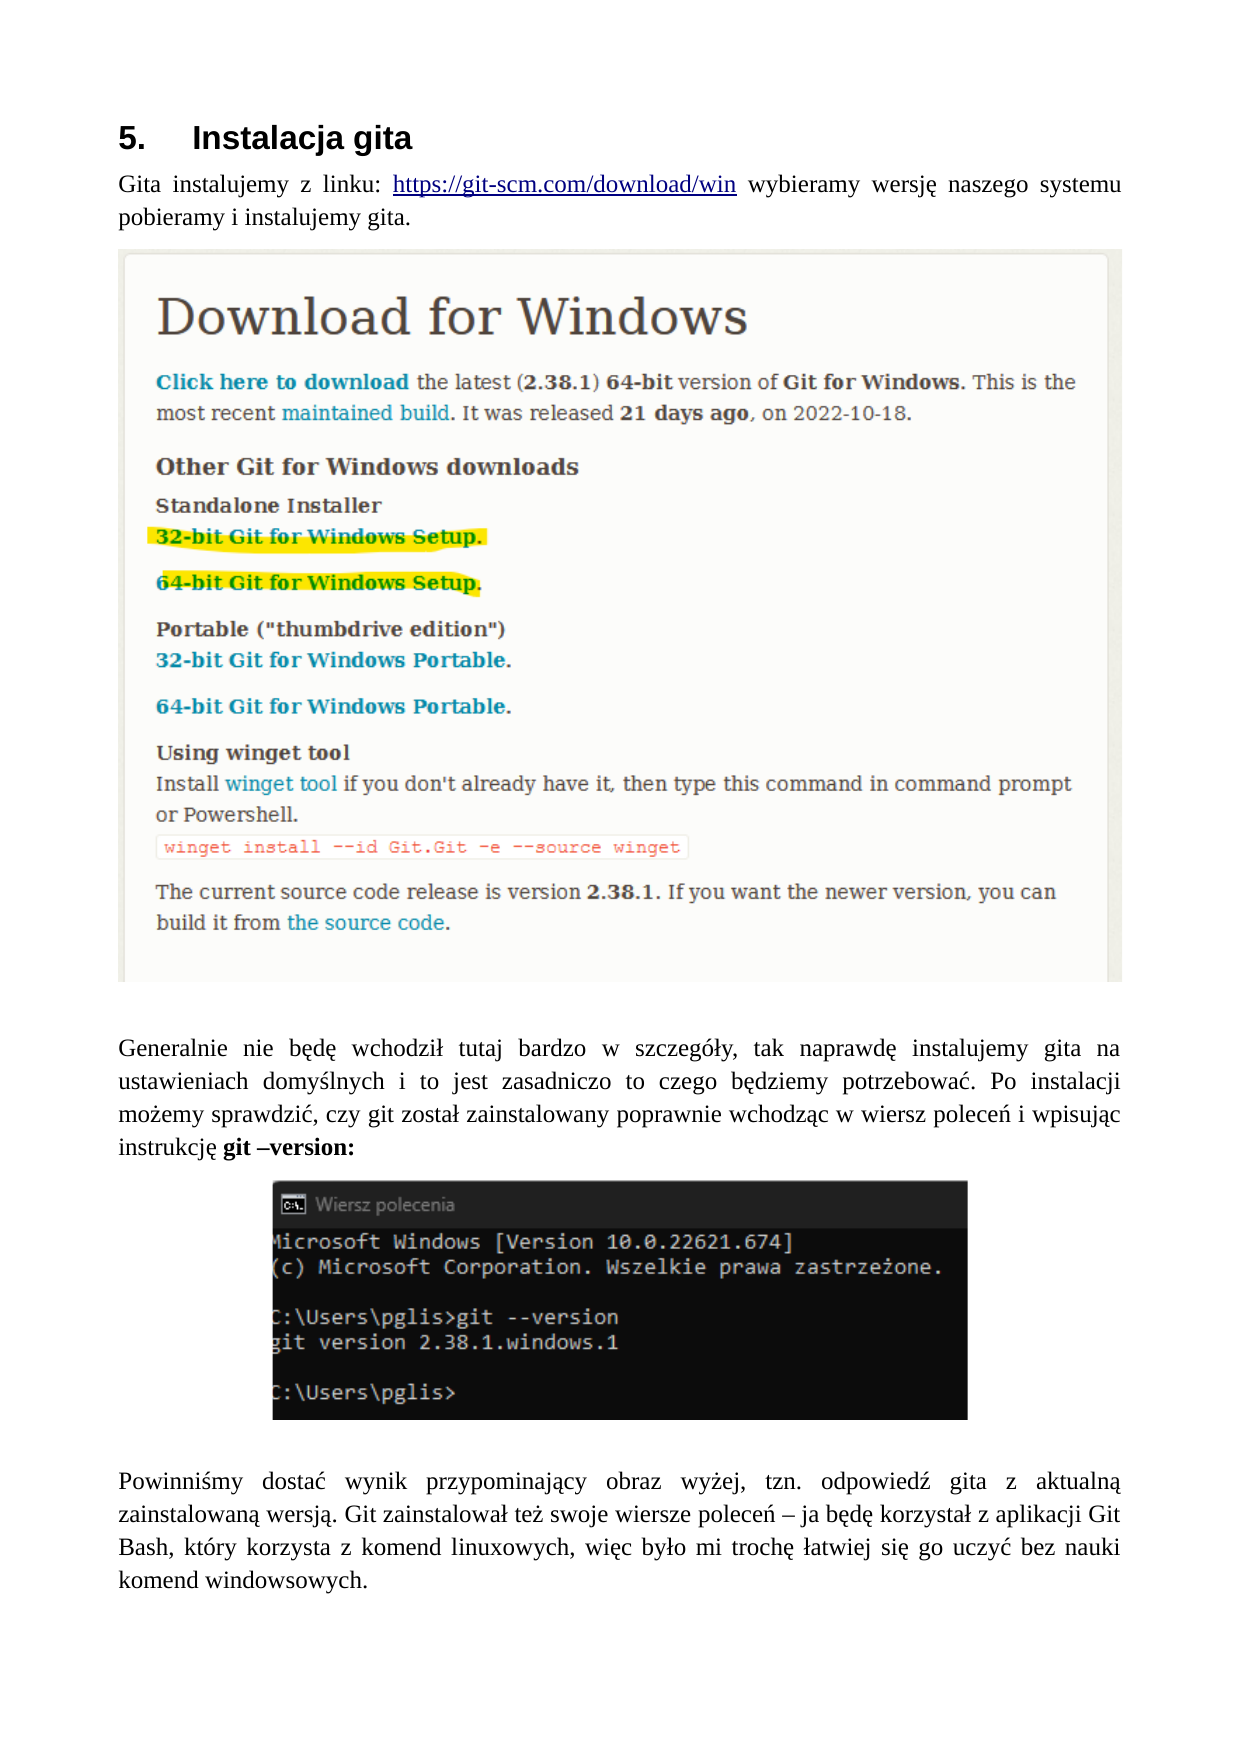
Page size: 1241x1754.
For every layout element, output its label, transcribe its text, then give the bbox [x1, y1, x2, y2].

text Gita instalujemy z linku: https://git-scm.com/download/win wybieramy wersję naszego systemu pobieramy i instalujemy gita. [118, 169, 1122, 231]
subtitle Instalacja gita [118, 118, 1122, 157]
text Powinniśmy dostać wynik przypominający obraz wyżej, tzn. odpowiedź gita z aktualną zainstalowaną wersją. Git zainstalował też swoje wiersze poleceń – ja będę korzystał z aplikacji Git Bash, który korzysta z komend linuxowych, więc było mi trochę łatwiej się go uczyć bez nauki komend windowsowych. [118, 1466, 1122, 1593]
picture [118, 249, 1123, 982]
picture [272, 1180, 968, 1420]
text Generalnie nie będę wchodził tutaj bardzo w szczegóły, tak naprawdę instalujemy gita na ustawieniach domyślnych i to jest zasadniczo to czego będziemy potrzebować. Po instalacji możemy sprawdzić, czy git został zainstalowany poprawnie wchodząc w wiersz poleceń i wpisując instrukcję git –version: [118, 1033, 1122, 1161]
